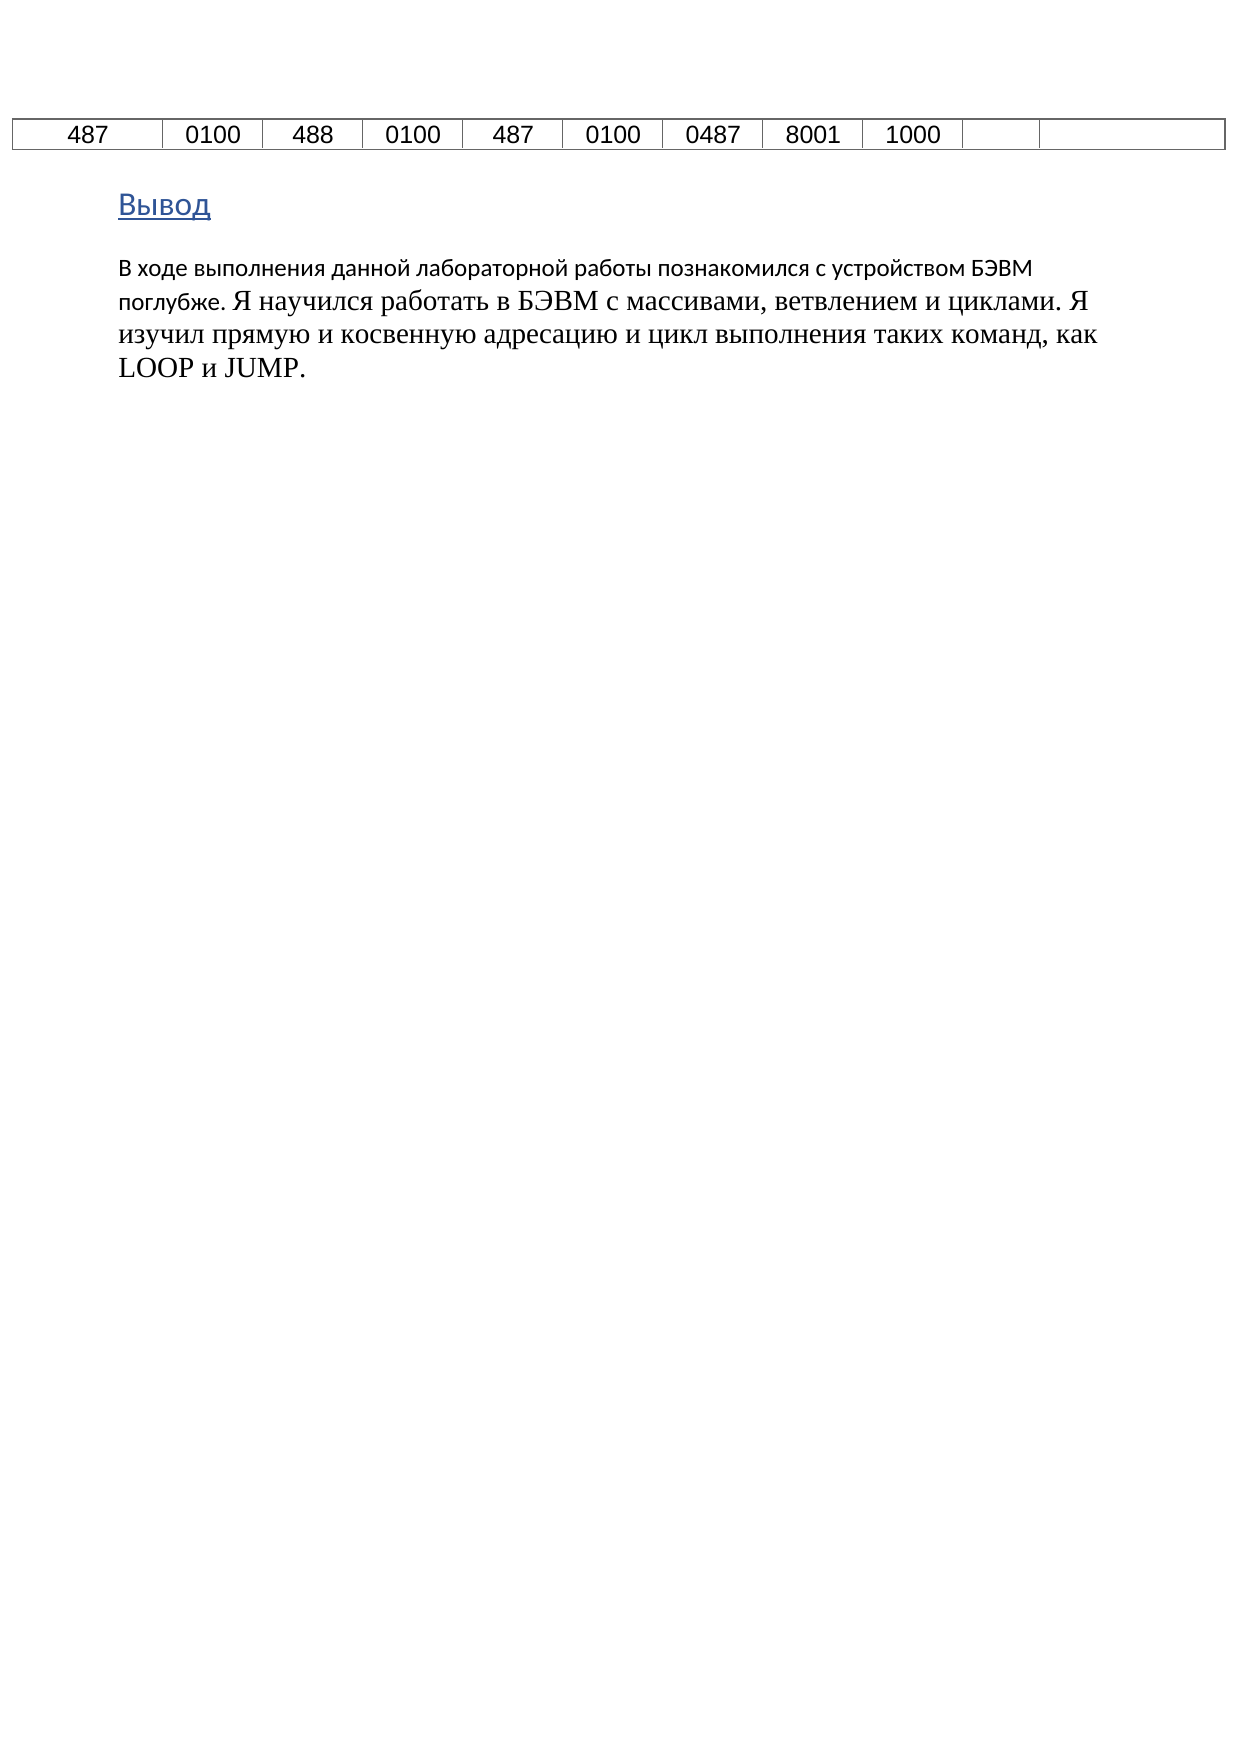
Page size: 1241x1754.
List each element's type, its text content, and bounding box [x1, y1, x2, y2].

table_cell 0100 [363, 120, 462, 148]
table_cell [963, 120, 1039, 148]
table_cell [1040, 120, 1224, 148]
table_cell 0100 [563, 120, 662, 148]
table_cell 487 [13, 120, 162, 148]
text В ходе выполнения данной лабораторной работы познакомился с устройством БЭВМ поглубже. Я научился работать в БЭВМ с массивами, ветвлением и циклами. Я изучил прямую и косвенную адресацию и цикл выполнения таких команд, как LOOP и JUMP. [118, 252, 1122, 383]
subtitle Вывод [118, 183, 1122, 224]
table_cell 0100 [163, 120, 262, 148]
table_cell 0487 [663, 120, 762, 148]
table_cell 488 [263, 120, 362, 148]
table_cell 1000 [863, 120, 962, 148]
table_cell 487 [463, 120, 562, 148]
table_cell 8001 [763, 120, 862, 148]
